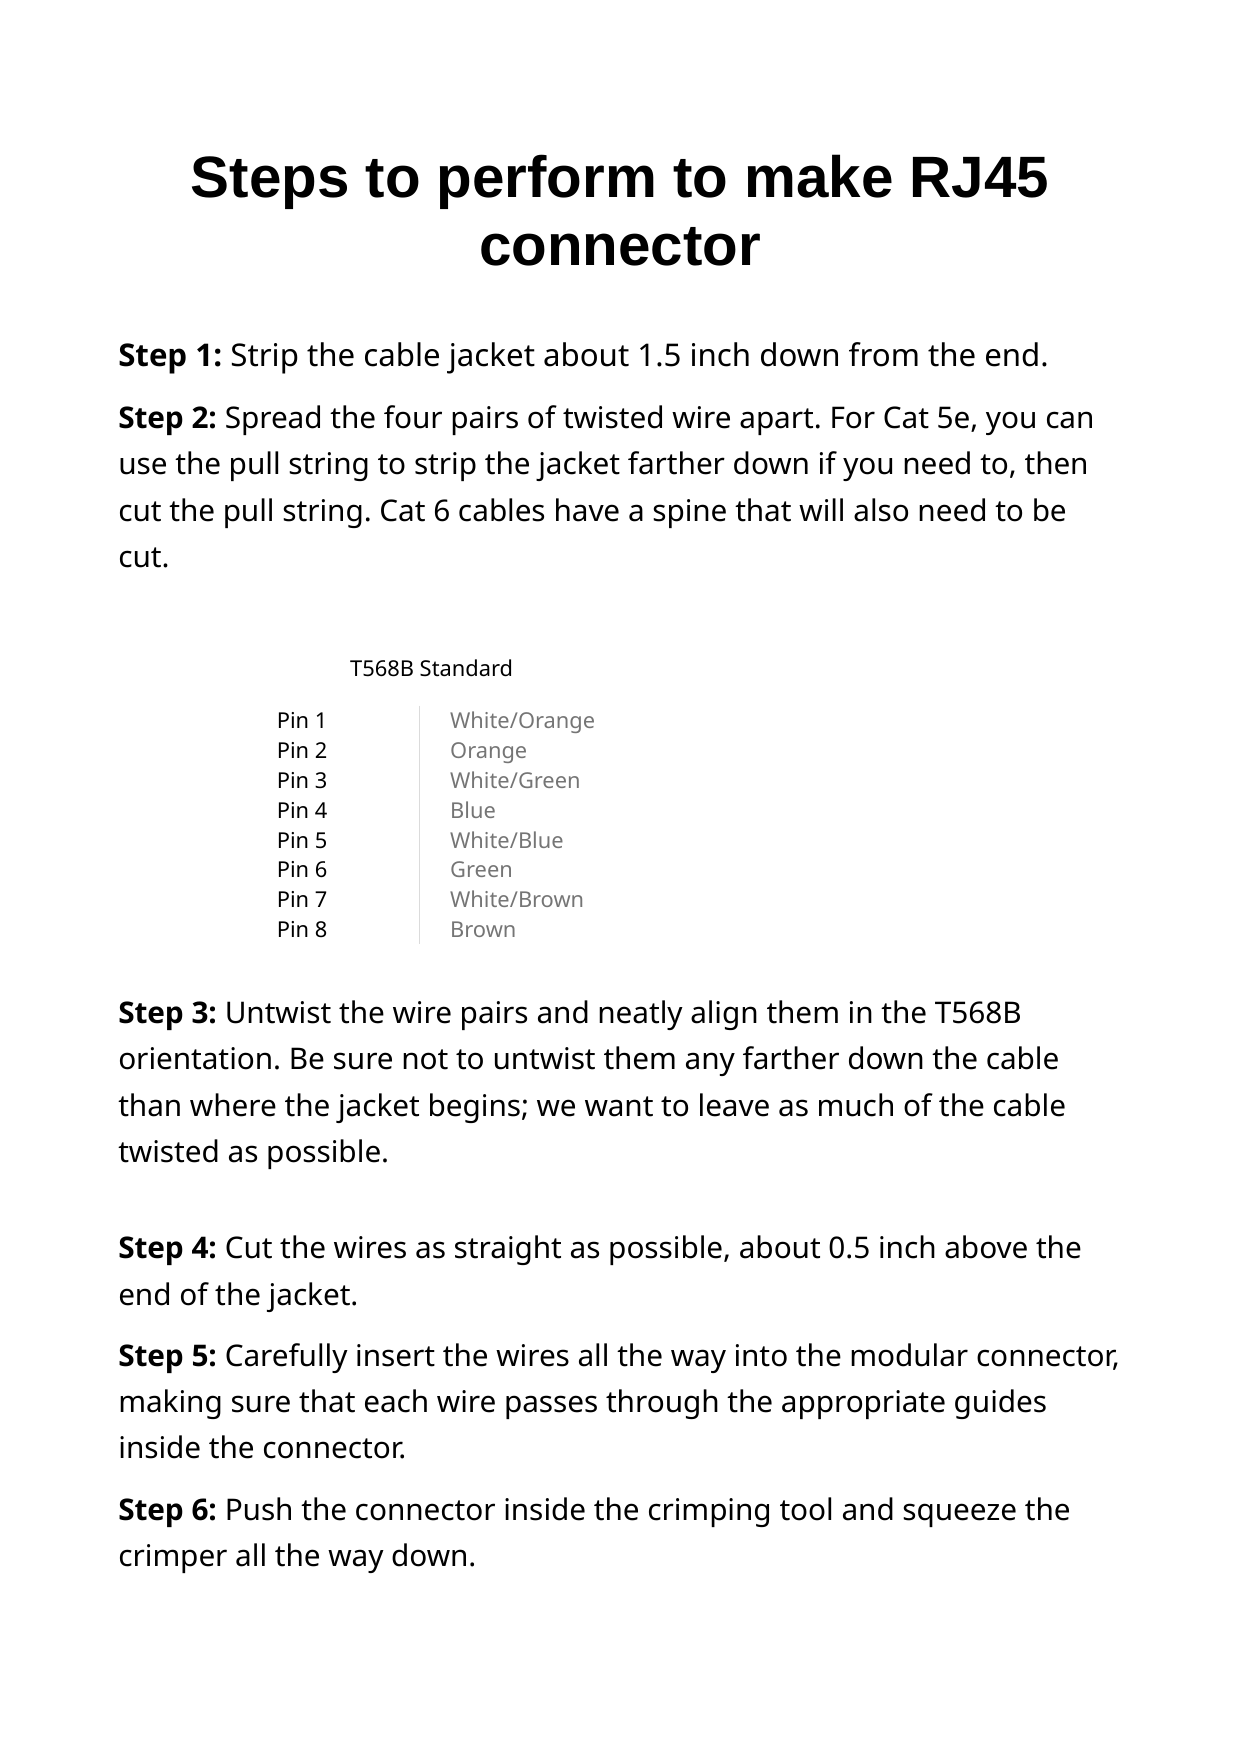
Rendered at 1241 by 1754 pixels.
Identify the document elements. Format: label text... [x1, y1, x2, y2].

table_cell White/Blue [420, 825, 791, 854]
text Step 3: Untwist the wire pairs and neatly align them in the T568B orientation. Be sure not to untwist them any farther down the cable than where the jacket begins; we want to leave as much of the cable twisted as possible. [118, 991, 1122, 1171]
table_cell Green [420, 855, 791, 884]
table_header Pin 1 [277, 706, 419, 735]
table_cell Pin 4 [277, 795, 419, 825]
table_cell Pin 5 [277, 825, 419, 854]
table_cell Pin 8 [277, 914, 419, 944]
text Step 6: Push the connector inside the crimping tool and squeeze the crimper all the way down. [118, 1488, 1122, 1575]
table_cell White/Brown [420, 884, 791, 914]
table_cell Pin 3 [277, 765, 419, 795]
text Step 2: Spread the four pairs of twisted wire apart. For Cat 5e, you can use the pull string to strip the jacket farther down if you need to, then cut the pull string. Cat 6 cables have a spine that will also need to be cut. [118, 396, 1122, 576]
text Step 1: Strip the cable jacket about 1.5 inch down from the end. [118, 333, 1122, 376]
text T568B Standard [118, 644, 1122, 685]
text Step 4: Cut the wires as straight as possible, about 0.5 inch above the end of the jacket. [118, 1192, 1122, 1313]
table_cell Brown [420, 914, 791, 944]
table_header White/Orange [420, 706, 791, 735]
table_cell Blue [420, 795, 791, 825]
table_cell White/Green [420, 765, 791, 795]
table_cell Orange [420, 735, 791, 765]
table_cell Pin 2 [277, 735, 419, 765]
table_cell Pin 7 [277, 884, 419, 914]
table_cell Pin 6 [277, 855, 419, 884]
title Steps to perform to make RJ45 connector [118, 143, 1122, 277]
text Step 5: Carefully insert the wires all the way into the modular connector, making sure that each wire passes through the appropriate guides inside the connector. [118, 1334, 1122, 1467]
